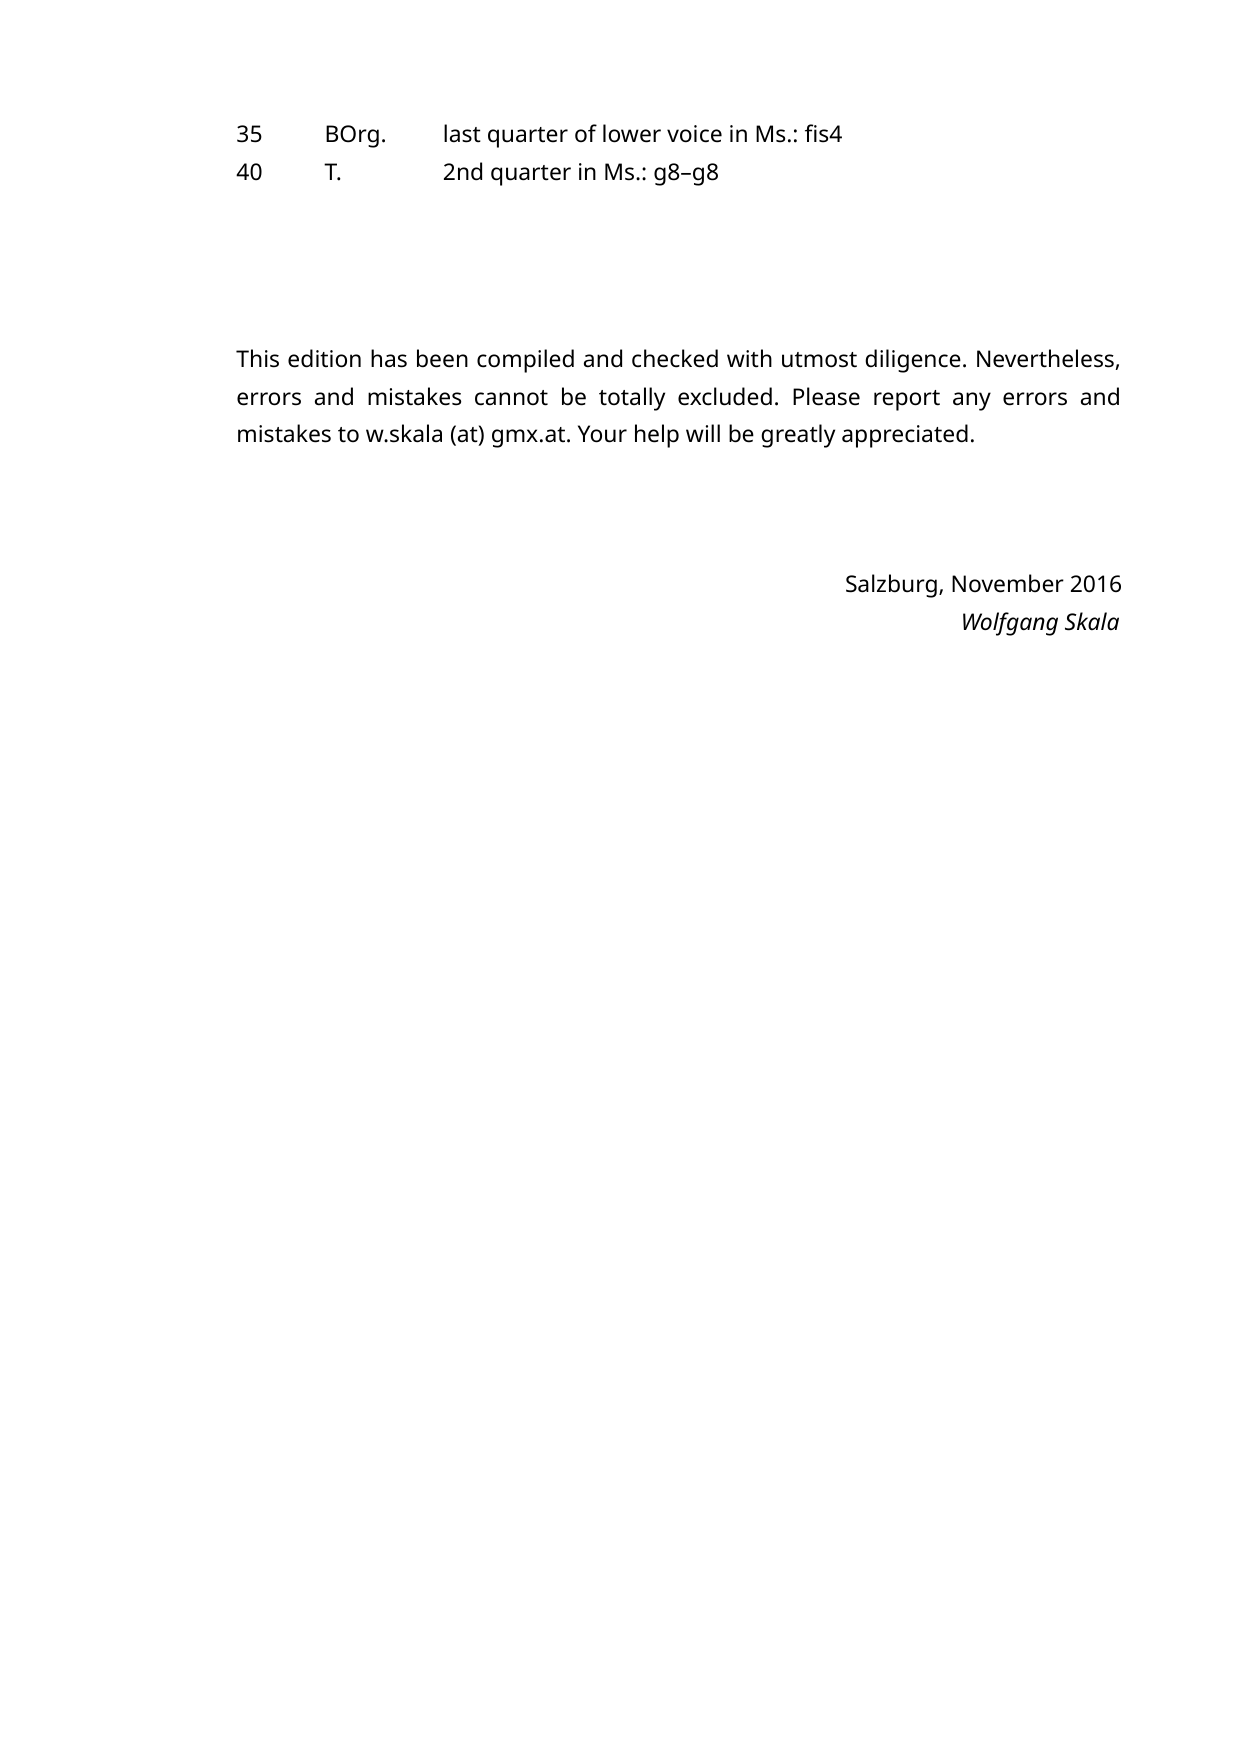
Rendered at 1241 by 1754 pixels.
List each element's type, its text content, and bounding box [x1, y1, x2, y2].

text 35 BOrg. last quarter of lower voice in Ms.: fis4 40 T. 2nd quarter in Ms.: g8–g8 [236, 118, 1122, 224]
text Salzburg, November 2016 Wolfgang Skala [236, 568, 1122, 637]
text This edition has been compiled and checked with utmost diligence. Nevertheless, errors and mistakes cannot be totally excluded. Please report any errors and mistakes to w.skala (at) gmx.at. Your help will be greatly appreciated. [236, 343, 1122, 449]
